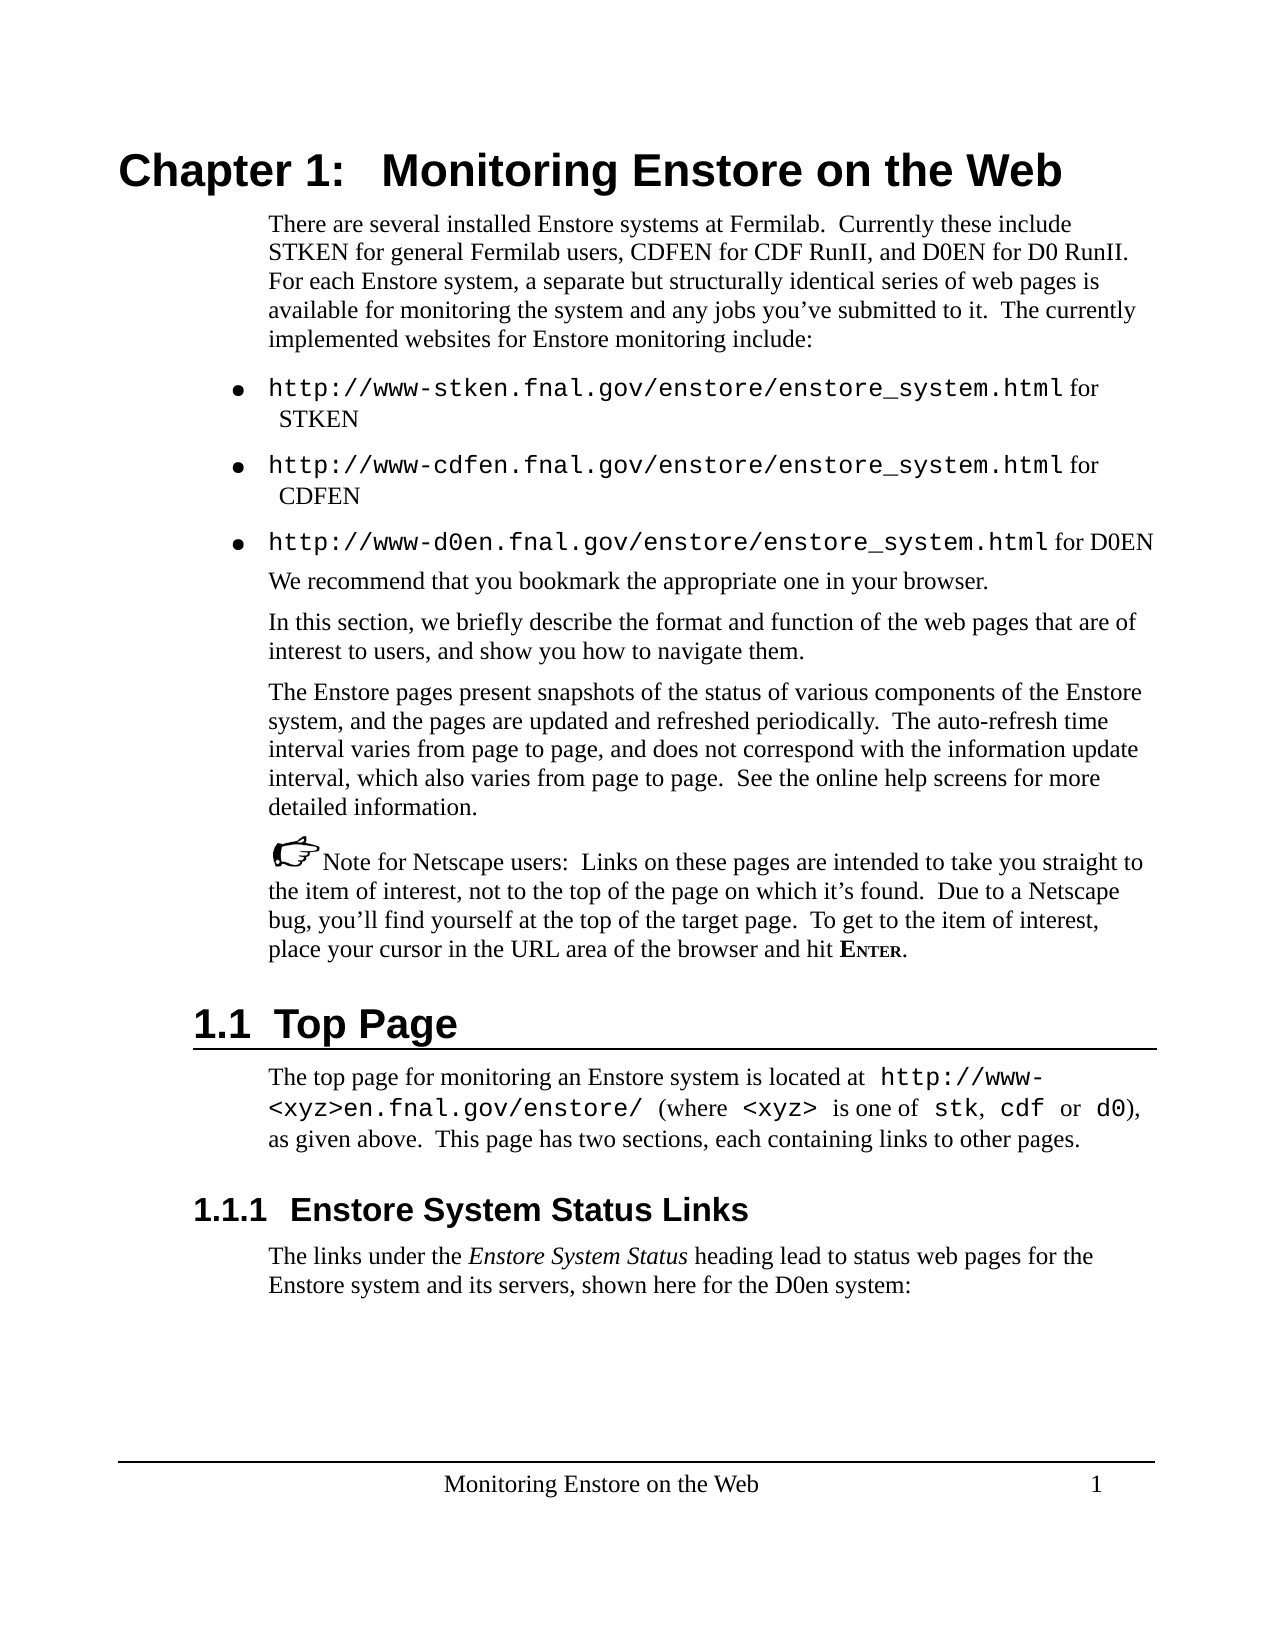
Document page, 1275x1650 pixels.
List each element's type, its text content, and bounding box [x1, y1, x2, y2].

list http://www-stken.fnal.gov/enstore/enstore_system.html for STKEN [231, 373, 1157, 433]
text Note for Netscape users: Links on these pages are intended to take you straight to the item of interest, not to the top of the page on which it’s found. Due to a Netscape bug, you’ll find yourself at the top of the target page. To get to the item of interest, place your cursor in the URL area of the browser and hit Enter. [268, 833, 1157, 962]
list http://www-cdfen.fnal.gov/enstore/enstore_system.html for CDFEN [231, 450, 1157, 510]
text There are several installed Enstore systems at Fermilab. Currently these include STKEN for general Fermilab users, CDFEN for CDF RunII, and D0EN for D0 RunII. For each Enstore system, a separate but structurally identical series of web pages is available for monitoring the system and any jobs you’ve submitted to it. The currently implemented websites for Enstore monitoring include: [268, 209, 1157, 352]
text The Enstore pages present snapshots of the status of various components of the Enstore system, and the pages are updated and refreshed periodically. The auto-refresh time interval varies from page to page, and does not correspond with the information update interval, which also varies from page to page. See the online help screens for more detailed information. [268, 677, 1157, 821]
text The top page for monitoring an Enstore system is located at http://www-<xyz>en.fnal.gov/enstore/ (where <xyz> is one of stk, cdf or d0), as given above. This page has two sections, each containing links to other pages. [268, 1062, 1157, 1153]
text We recommend that you bookmark the appropriate one in your browser. [268, 566, 1157, 594]
subtitle Enstore System Status Links [156, 1190, 1157, 1229]
subtitle Monitoring Enstore on the Web [118, 143, 1157, 196]
subtitle Top Page [193, 1000, 1157, 1048]
text The links under the Enstore System Status heading lead to status web pages for the Enstore system and its servers, shown here for the D0en system: [268, 1241, 1157, 1299]
list http://www-d0en.fnal.gov/enstore/enstore_system.html for D0EN [231, 527, 1157, 557]
text In this section, we briefly describe the format and function of the web pages that are of interest to users, and show you how to navigate them. [268, 607, 1157, 664]
